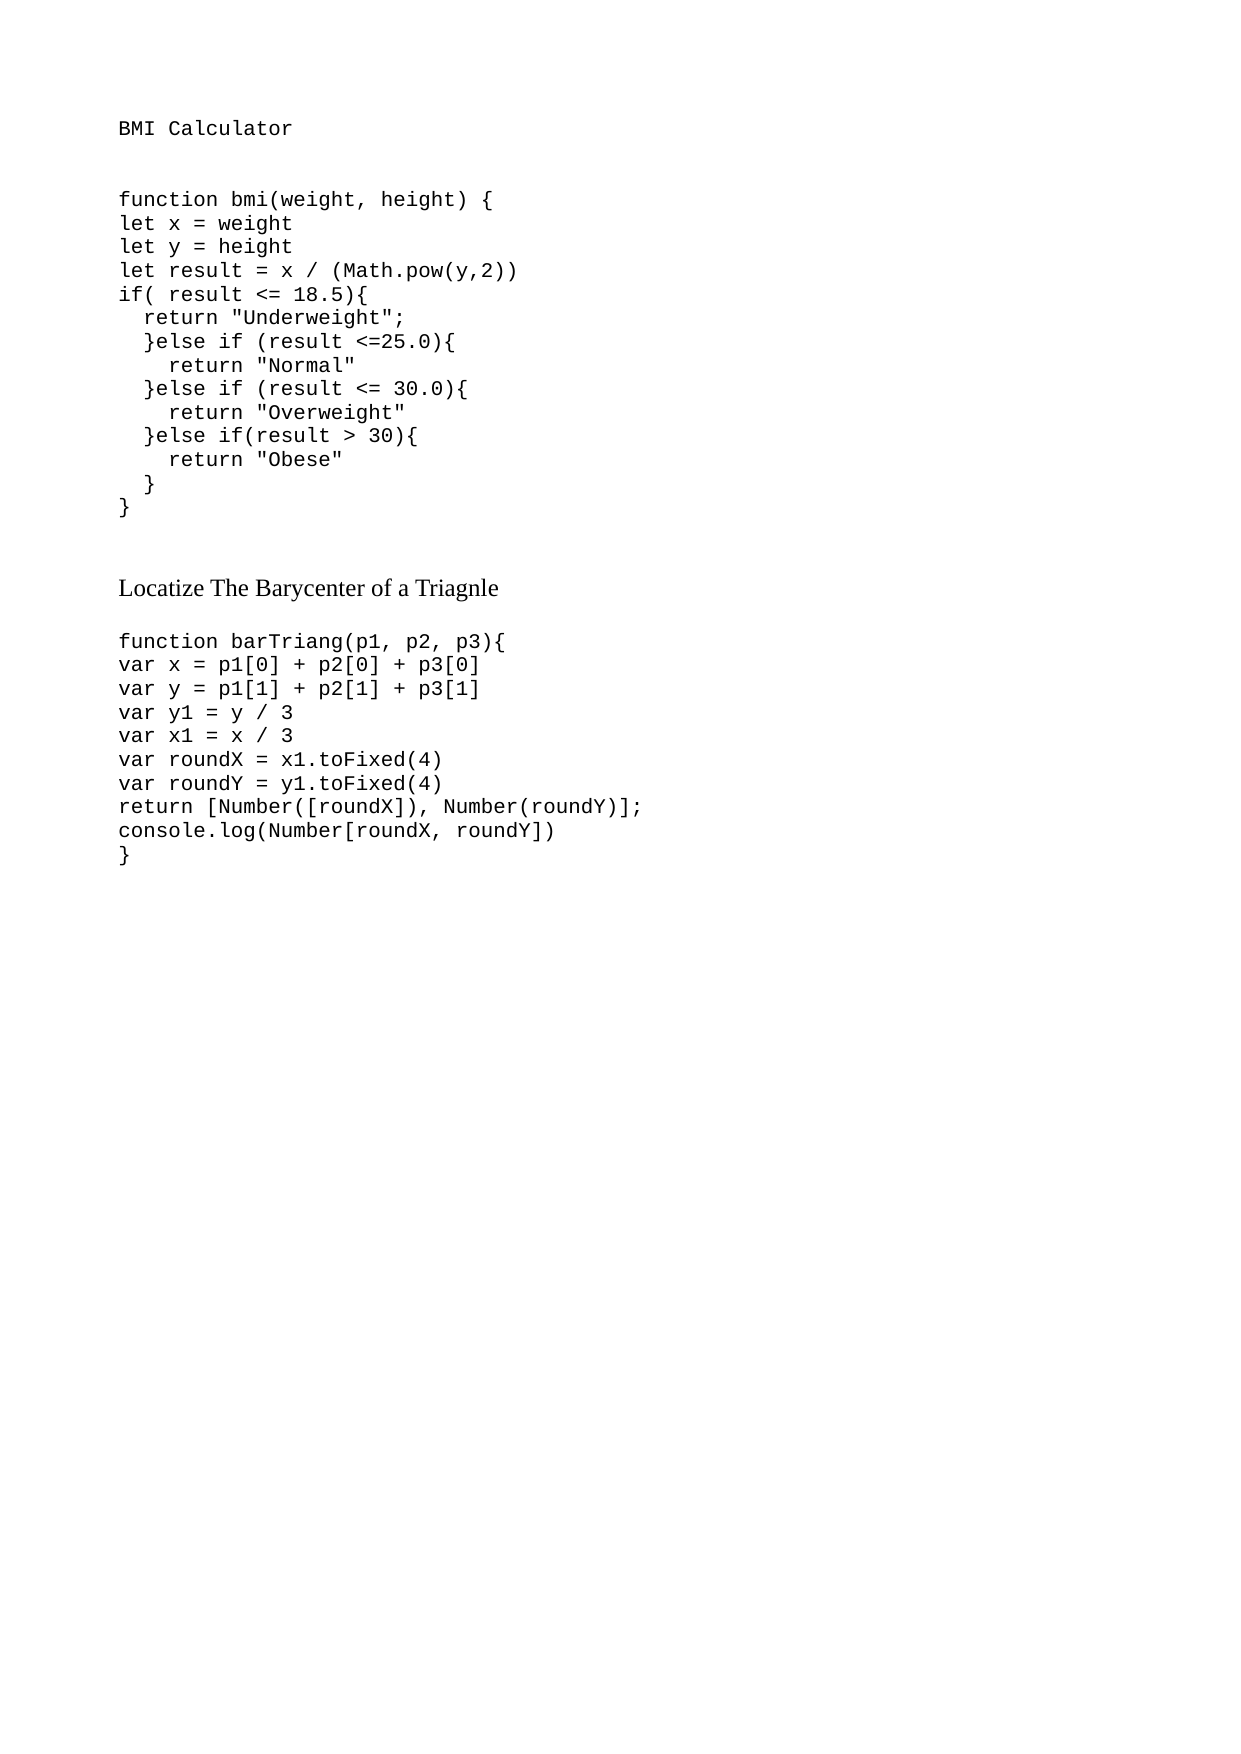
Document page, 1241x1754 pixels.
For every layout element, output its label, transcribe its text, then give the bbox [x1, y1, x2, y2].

text var roundX = x1.toFixed(4) [118, 749, 1122, 773]
text }else if (result <= 30.0){ [118, 378, 1122, 402]
text return "Obese" [118, 449, 1122, 473]
text var y1 = y / 3 [118, 702, 1122, 725]
text console.log(Number[roundX, roundY]) [118, 820, 1122, 843]
text var x = p1[0] + p2[0] + p3[0] [118, 654, 1122, 678]
text let x = weight [118, 213, 1122, 236]
text } [118, 496, 1122, 520]
text function bmi(weight, height) { [118, 189, 1122, 213]
text return "Underweight"; [118, 307, 1122, 331]
text }else if (result <=25.0){ [118, 331, 1122, 354]
text if( result <= 18.5){ [118, 284, 1122, 307]
text let y = height [118, 236, 1122, 260]
text var x1 = x / 3 [118, 725, 1122, 749]
text BMI Calculator [118, 118, 1122, 142]
text return "Overweight" [118, 402, 1122, 426]
text let result = x / (Math.pow(y,2)) [118, 260, 1122, 284]
text function barTriang(p1, p2, p3){ [118, 631, 1122, 654]
text return [Number([roundX]), Number(roundY)]; [118, 796, 1122, 820]
text var y = p1[1] + p2[1] + p3[1] [118, 678, 1122, 702]
text var roundY = y1.toFixed(4) [118, 773, 1122, 796]
text } [118, 473, 1122, 496]
text }else if(result > 30){ [118, 426, 1122, 449]
text } [118, 843, 1122, 867]
text Locatize The Barycenter of a Triagnle [118, 573, 1122, 602]
text return "Normal" [118, 354, 1122, 378]
